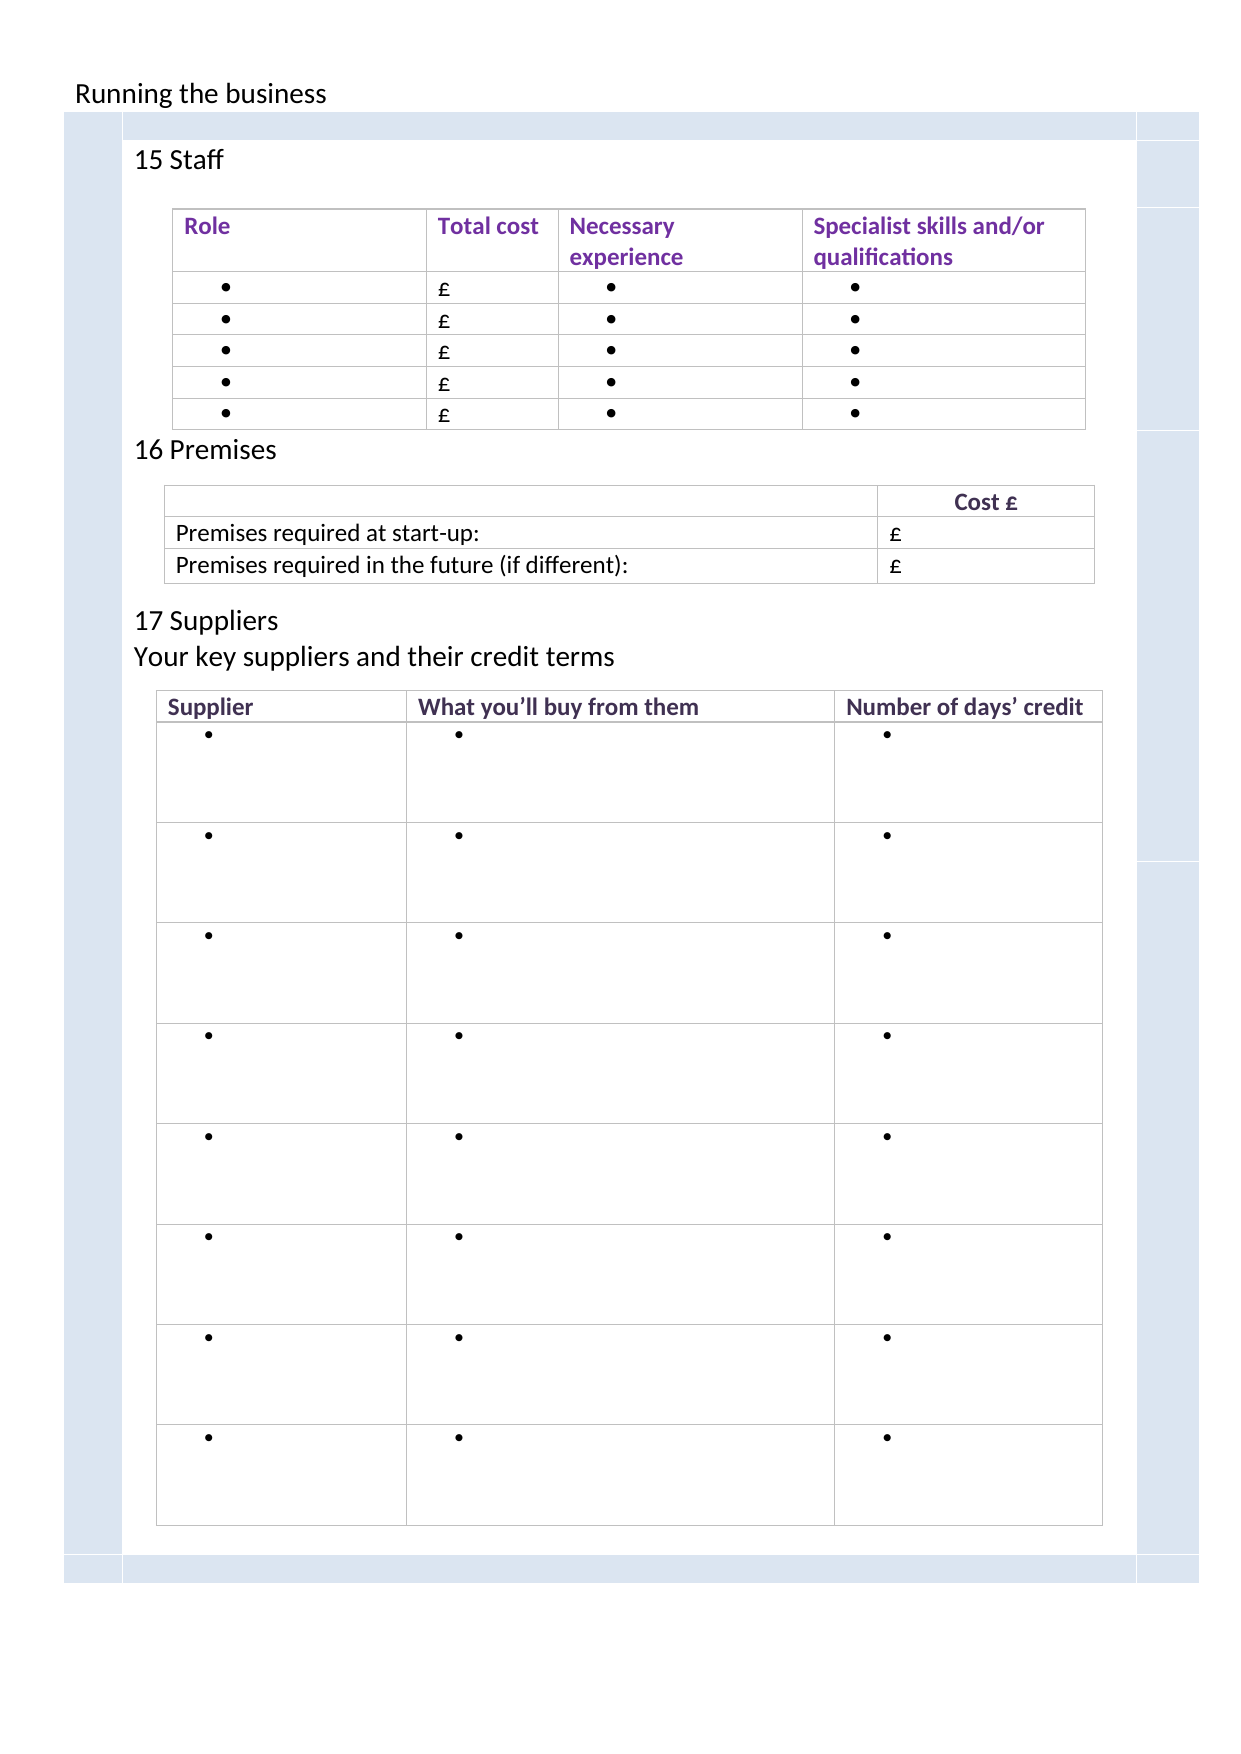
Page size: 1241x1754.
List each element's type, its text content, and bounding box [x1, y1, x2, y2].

table_cell [835, 1225, 1102, 1324]
table_cell [1137, 862, 1199, 1554]
table_cell [559, 304, 802, 334]
table_cell [835, 723, 1102, 822]
table_cell £ [427, 367, 558, 397]
table_cell [407, 1225, 834, 1324]
table_cell 15 Staff [123, 141, 1136, 207]
table_header Total cost [427, 210, 558, 271]
table_cell [803, 272, 1085, 303]
table_cell [835, 1024, 1102, 1123]
table_cell [835, 1425, 1102, 1525]
table_header Necessary experience [559, 210, 802, 271]
table_cell [1137, 431, 1199, 861]
table_header Number of days’ credit [835, 691, 1102, 721]
table_header [1137, 112, 1199, 140]
table_cell [157, 1325, 406, 1424]
table_cell [1137, 1555, 1199, 1583]
table_cell £ [427, 335, 558, 366]
table_cell £ [878, 517, 1094, 548]
table_cell [559, 399, 802, 429]
table_cell [835, 923, 1102, 1023]
table_cell 17 Suppliers Your key suppliers and their credit terms [123, 601, 1136, 1554]
table_cell [157, 1024, 406, 1123]
table_cell [173, 367, 426, 397]
table_cell [559, 367, 802, 397]
table_cell [803, 399, 1085, 429]
table_cell [1137, 208, 1199, 430]
table_cell [559, 272, 802, 303]
table_cell [173, 399, 426, 429]
table_cell [407, 1425, 834, 1525]
table_cell [803, 367, 1085, 397]
table_cell £ [878, 549, 1094, 583]
table_cell [407, 723, 834, 822]
table_cell [157, 1425, 406, 1525]
table_cell [173, 272, 426, 303]
table_cell [835, 823, 1102, 922]
table_cell [64, 1555, 122, 1583]
table_cell [173, 304, 426, 334]
table_cell [1137, 141, 1199, 207]
table_cell [157, 723, 406, 822]
table_cell [407, 823, 834, 922]
table_cell [407, 923, 834, 1023]
table_cell [157, 823, 406, 922]
table_cell [123, 1555, 1136, 1583]
table_cell [123, 207, 1136, 430]
table_header [64, 112, 122, 1554]
table_cell [835, 1325, 1102, 1424]
table_cell Premises required at start-up: [165, 517, 877, 548]
table_cell Premises required in the future (if different): [165, 549, 877, 583]
table_cell [157, 1124, 406, 1223]
table_cell [173, 335, 426, 366]
table_cell [803, 335, 1085, 366]
table_cell £ [427, 399, 558, 429]
table_header Supplier [157, 691, 406, 721]
table_cell [407, 1024, 834, 1123]
subtitle Running the business [75, 75, 1165, 111]
table_cell [157, 923, 406, 1023]
table_cell [407, 1124, 834, 1223]
table_cell £ [427, 272, 558, 303]
table_cell [559, 335, 802, 366]
table_header [165, 486, 877, 516]
table_cell 16 Premises [123, 430, 1136, 601]
table_header Role [173, 210, 426, 271]
table_cell £ [427, 304, 558, 334]
table_cell [157, 1225, 406, 1324]
table_header Specialist skills and/or qualifications [803, 210, 1085, 271]
table_cell [407, 1325, 834, 1424]
table_cell [835, 1124, 1102, 1223]
table_header [123, 112, 1136, 140]
table_header Cost £ [878, 486, 1094, 516]
table_header What you’ll buy from them [407, 691, 834, 721]
table_cell [803, 304, 1085, 334]
